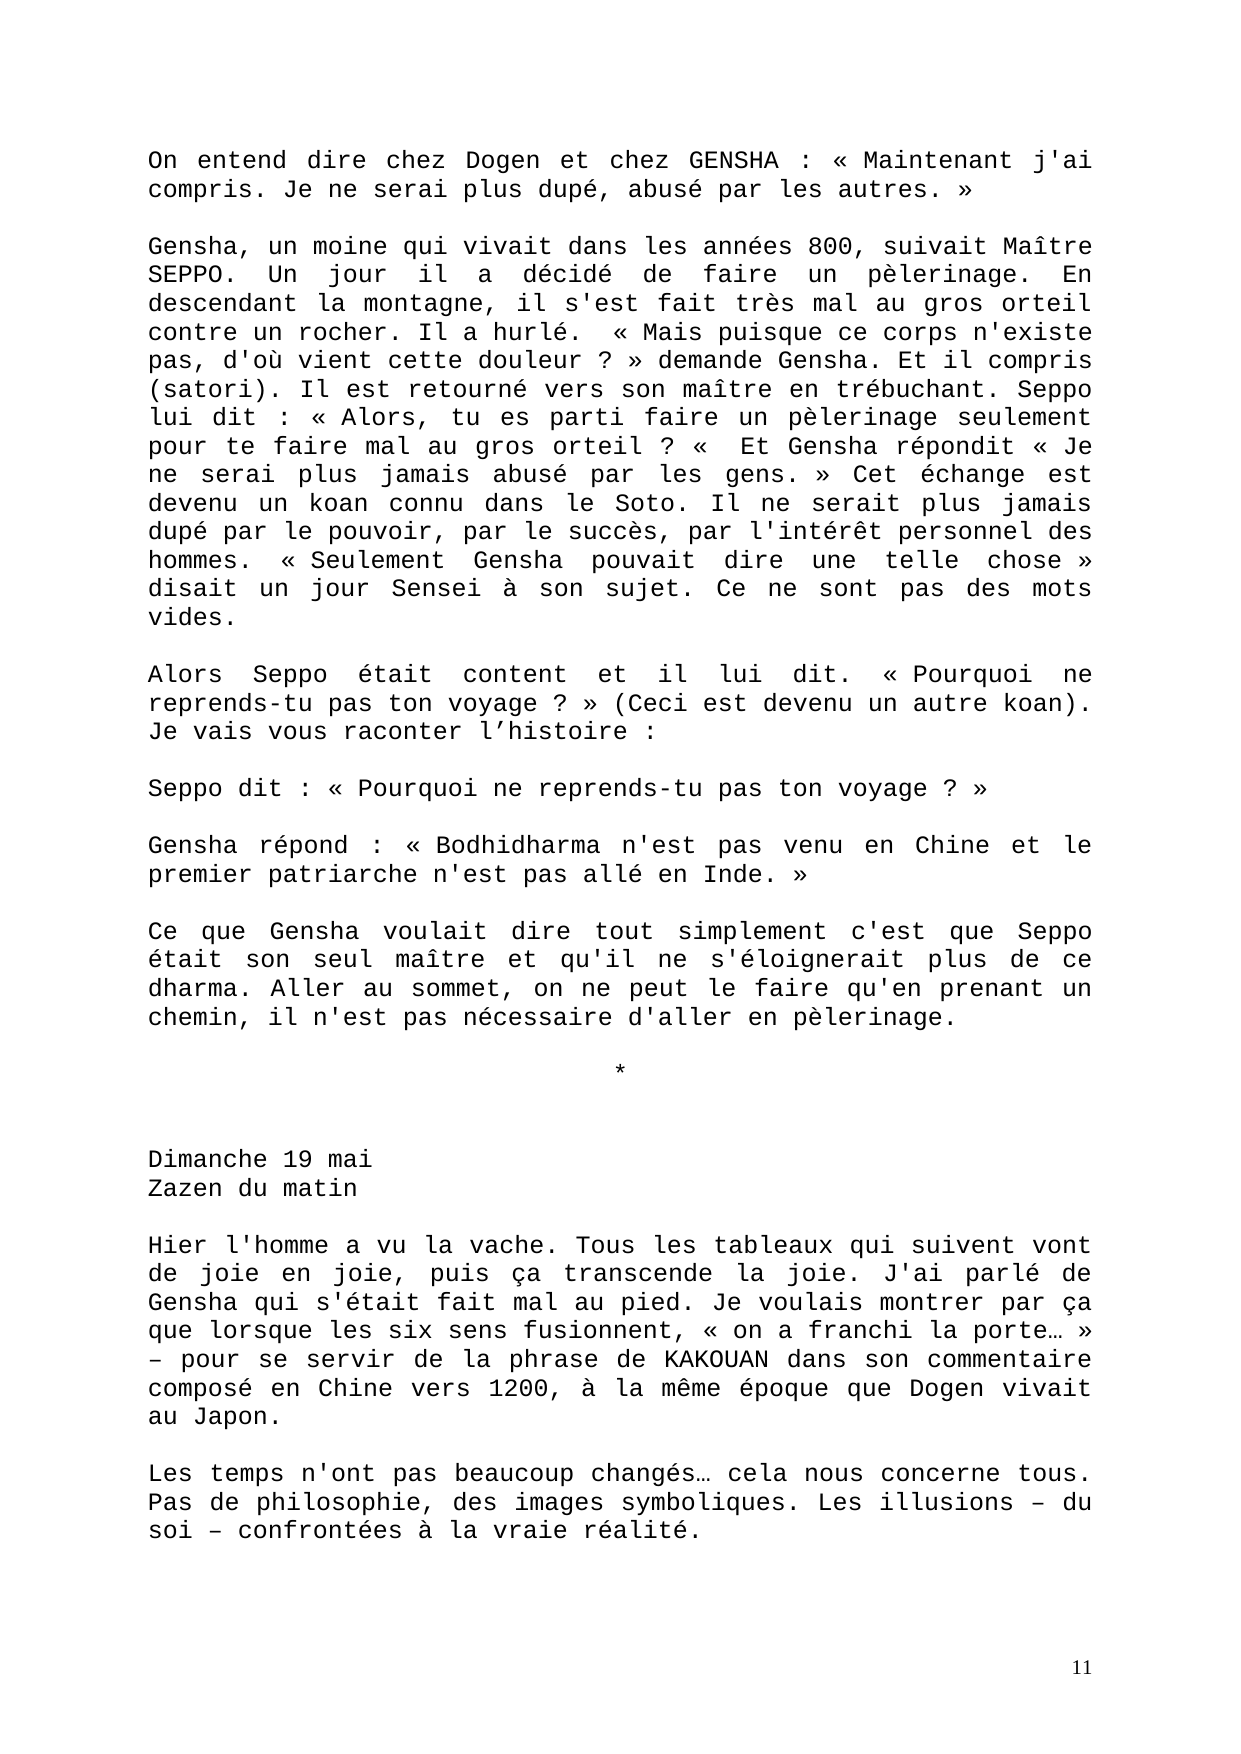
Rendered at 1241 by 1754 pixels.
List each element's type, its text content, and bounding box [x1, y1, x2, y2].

text Dimanche 19 mai [148, 1147, 1093, 1175]
text Zazen du matin [148, 1175, 1093, 1204]
text Les temps n'ont pas beaucoup changés… cela nous concerne tous. Pas de philosophie, des images symboliques. Les illusions – du soi­ – confrontées à la vraie réalité. [148, 1461, 1093, 1546]
text Seppo dit : « Pourquoi ne reprends-tu pas ton voyage ? » [148, 776, 1093, 804]
text Gensha répond : « Bodhidharma n'est pas venu en Chine et le premier patriarche n'est pas allé en Inde. » [148, 833, 1093, 890]
text Gensha, un moine qui vivait dans les années 800, suivait Maître SEPPO. Un jour il a décidé de faire un pèlerinage. En descendant la montagne, il s'est fait très mal au gros orteil contre un rocher. Il a hurlé. « Mais puisque ce corps n'existe pas, d'où vient cette douleur ? » demande Gensha. Et il compris (satori). Il est retourné vers son maître en trébuchant. Seppo lui dit : « Alors, tu es parti faire un pèlerinage seulement pour te faire mal au gros orteil ? « Et Gensha répondit « Je ne serai plus jamais abusé par les gens. » Cet échange est devenu un koan connu dans le Soto. Il ne serait plus jamais dupé par le pouvoir, par le succès, par l'intérêt personnel des hommes. « Seulement Gensha pouvait dire une telle chose » disait un jour Sensei à son sujet. Ce ne sont pas des mots vides. [148, 233, 1093, 633]
text Ce que Gensha voulait dire tout simplement c'est que Seppo était son seul maître et qu'il ne s'éloignerait plus de ce dharma. Aller au sommet, on ne peut le faire qu'en prenant un chemin, il n'est pas nécessaire d'aller en pèlerinage. [148, 918, 1093, 1032]
text On entend dire chez Dogen et chez GENSHA : « Maintenant j'ai compris. Je ne serai plus dupé, abusé par les autres. » [148, 148, 1093, 205]
text * [148, 1061, 1093, 1089]
text Alors Seppo était content et il lui dit. « Pourquoi ne reprends-tu pas ton voyage ? » (Ceci est devenu un autre koan). Je vais vous raconter l’histoire : [148, 661, 1093, 747]
text Hier l'homme a vu la vache. Tous les tableaux qui suivent vont de joie en joie, puis ça transcende la joie. J'ai parlé de Gensha qui s'était fait mal au pied. Je voulais montrer par ça que lorsque les six sens fusionnent, « on a franchi la porte… » – pour se servir de la phrase de KAKOUAN dans son commentaire composé en Chine vers 1200, à la même époque que Dogen vivait au Japon. [148, 1232, 1093, 1432]
